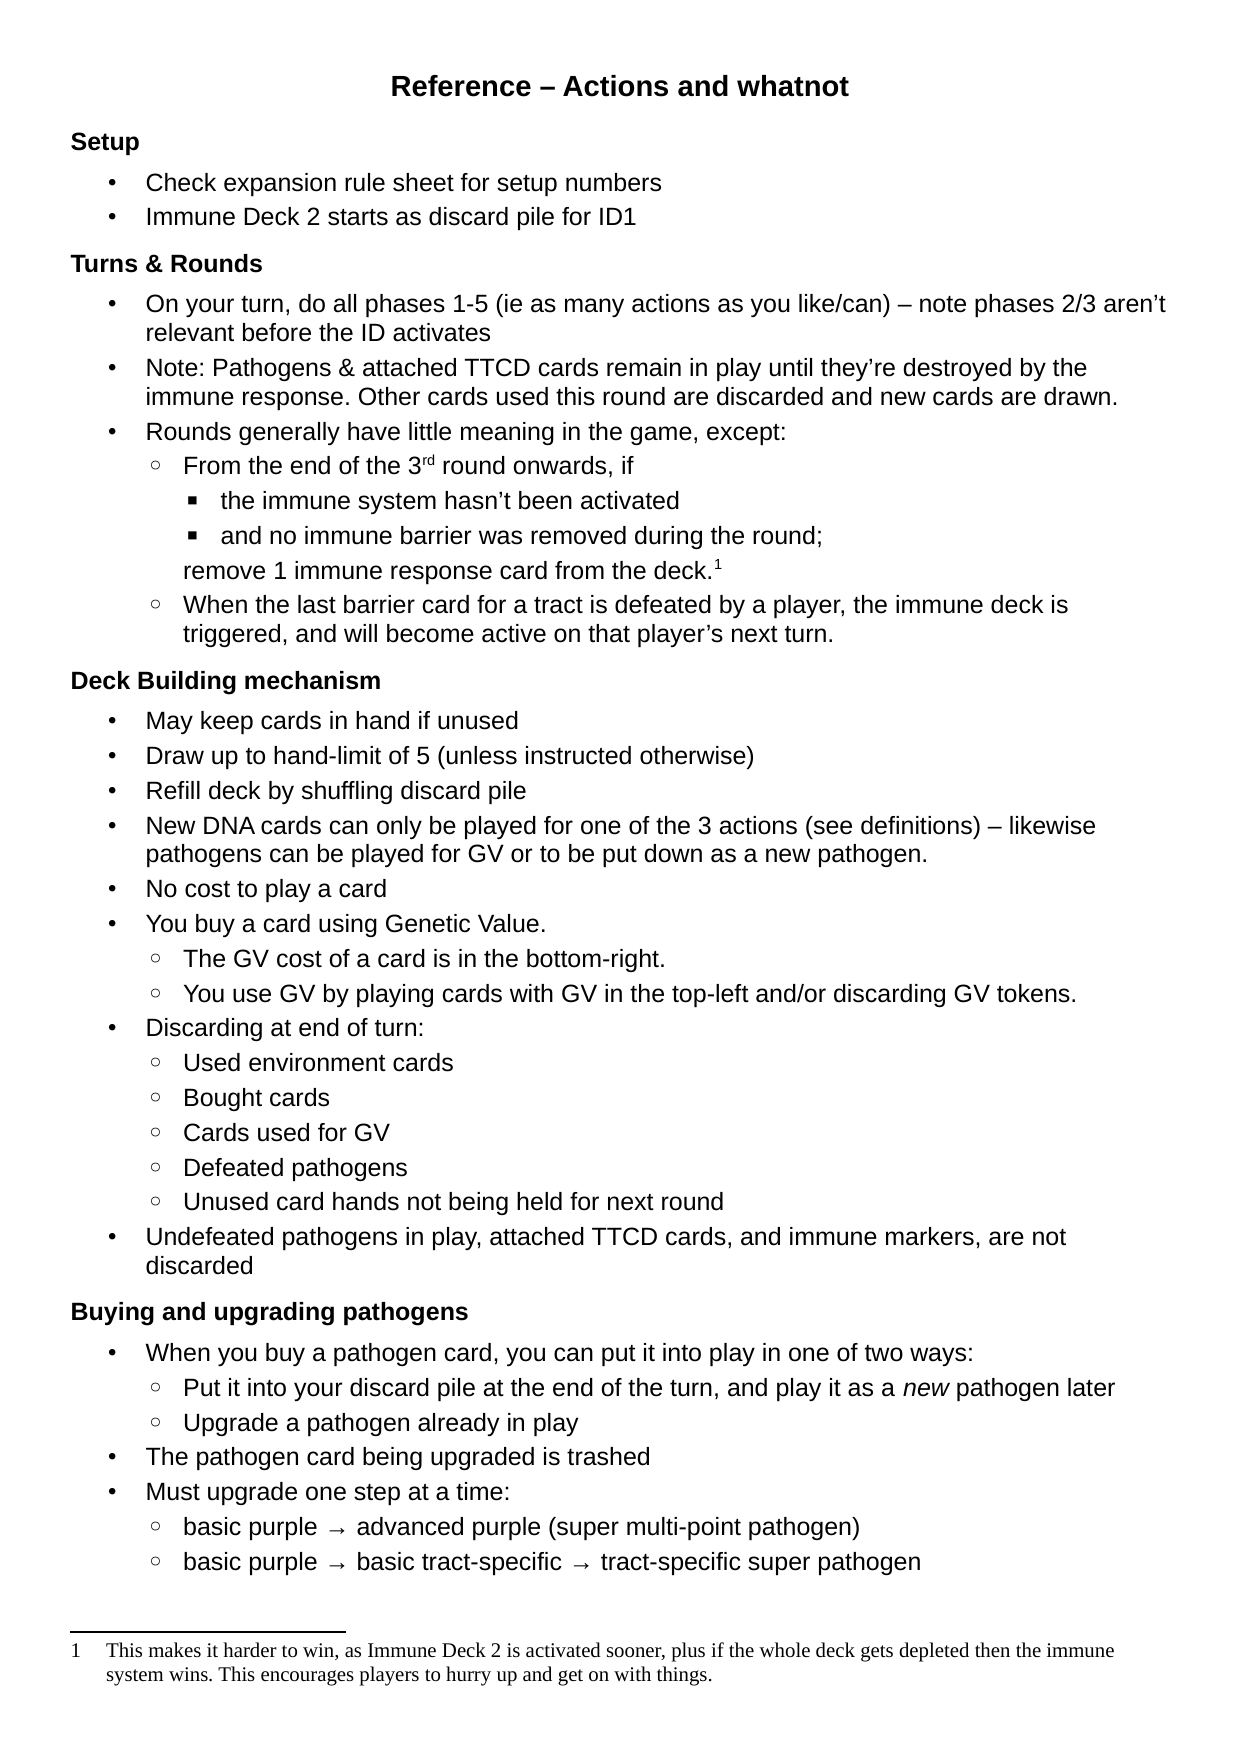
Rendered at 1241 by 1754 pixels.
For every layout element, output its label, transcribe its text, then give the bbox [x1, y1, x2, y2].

list Discarding at end of turn: [108, 1013, 1169, 1042]
list You buy a card using Genetic Value. [108, 909, 1169, 938]
list and no immune barrier was removed during the round; [183, 521, 1169, 550]
list No cost to play a card [108, 874, 1169, 903]
list Note: Pathogens & attached TTCD cards remain in play until they’re destroyed by the immune response. Other cards used this round are discarded and new cards are drawn. [108, 353, 1169, 411]
list Put it into your discard pile at the end of the turn, and play it as a new pathogen later [145, 1373, 1169, 1402]
list basic purple → basic tract-specific → tract-specific super pathogen [145, 1547, 1169, 1576]
subtitle Setup [70, 127, 1169, 156]
list Defeated pathogens [145, 1152, 1169, 1181]
list This makes it harder to win, as Immune Deck 2 is activated sooner, plus if the whole deck gets depleted then the immune system wins. This encourages players to hurry up and get on with things. [70, 1638, 1169, 1686]
list On your turn, do all phases 1-5 (ie as many actions as you like/can) – note phases 2/3 aren’t relevant before the ID activates [108, 289, 1169, 347]
list From the end of the 3rd round onwards, if [145, 451, 1169, 480]
subtitle Deck Building mechanism [70, 666, 1169, 694]
list New DNA cards can only be played for one of the 3 actions (see definitions) – likewise pathogens can be played for GV or to be put down as a new pathogen. [108, 811, 1169, 868]
list Undefeated pathogens in play, attached TTCD cards, and immune markers, are not discarded [108, 1222, 1169, 1280]
list Immune Deck 2 starts as discard pile for ID1 [108, 202, 1169, 231]
list You use GV by playing cards with GV in the top-left and/or discarding GV tokens. [145, 978, 1169, 1007]
list May keep cards in hand if unused [108, 706, 1169, 735]
subtitle Buying and upgrading pathogens [70, 1297, 1169, 1326]
list When the last barrier card for a tract is defeated by a player, the immune deck is triggered, and will become active on that player’s next turn. [145, 590, 1169, 648]
list Upgrade a pathogen already in play [145, 1407, 1169, 1436]
list Cards used for GV [145, 1118, 1169, 1147]
list Draw up to hand-limit of 5 (unless instructed otherwise) [108, 741, 1169, 770]
list the immune system hasn’t been activated [183, 486, 1169, 515]
list Check expansion rule sheet for setup numbers [108, 168, 1169, 196]
list remove 1 immune response card from the deck. [145, 556, 1169, 584]
list basic purple → advanced purple (super multi-point pathogen) [145, 1512, 1169, 1541]
list Bought cards [145, 1083, 1169, 1112]
list Refill deck by shuffling discard pile [108, 776, 1169, 805]
list Rounds generally have little meaning in the game, except: [108, 417, 1169, 445]
list When you buy a pathogen card, you can put it into play in one of two ways: [108, 1338, 1169, 1367]
list The pathogen card being upgraded is trashed [108, 1442, 1169, 1471]
list Must upgrade one step at a time: [108, 1477, 1169, 1506]
title Reference – Actions and whatnot [70, 69, 1169, 103]
list Unused card hands not being held for next round [145, 1187, 1169, 1216]
list Used environment cards [145, 1048, 1169, 1077]
list The GV cost of a card is in the bottom-right. [145, 944, 1169, 973]
subtitle Turns & Rounds [70, 249, 1169, 278]
